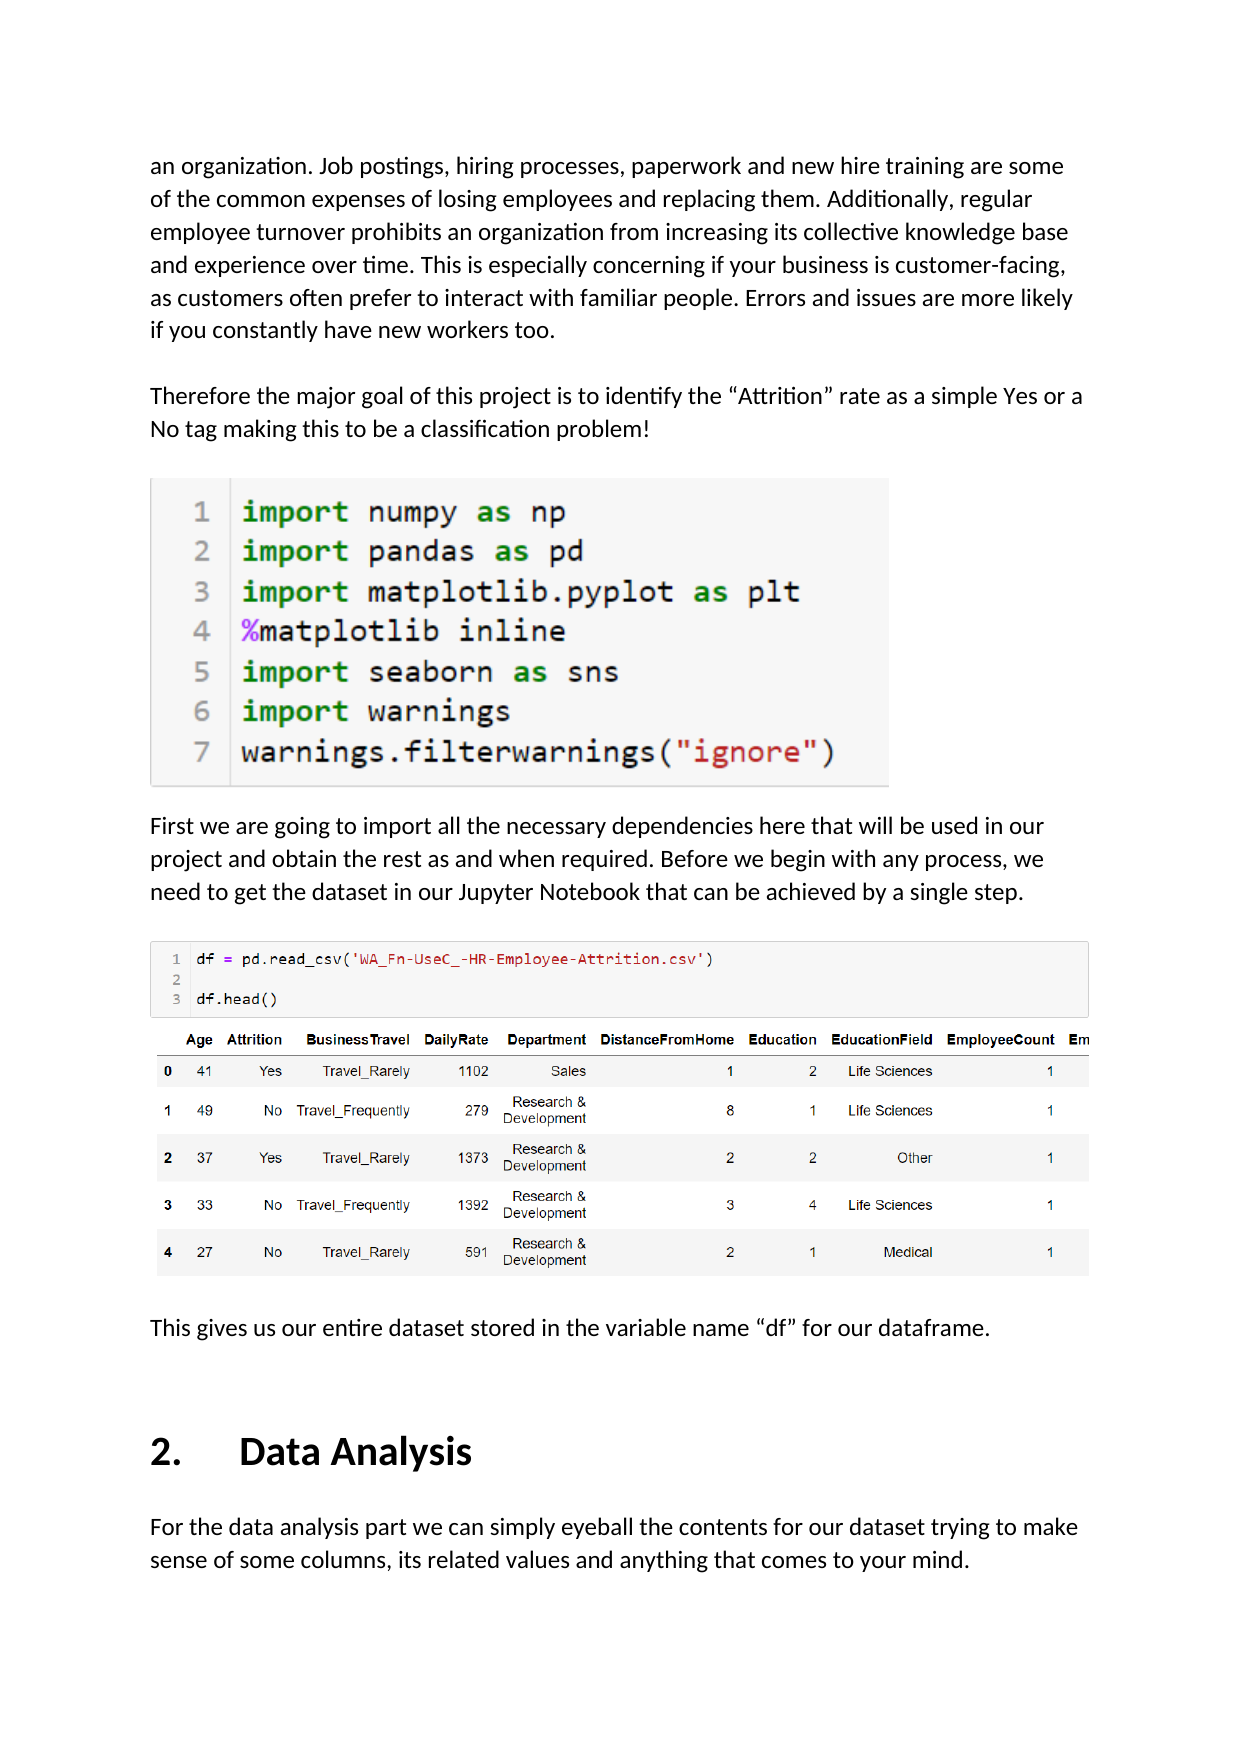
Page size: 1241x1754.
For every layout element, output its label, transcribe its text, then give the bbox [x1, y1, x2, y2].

text 2. Data Analysis For the data analysis part we can simply eyeball the contents for our dataset trying to make sense of some columns, its related values and anything that comes to your mind. [150, 1425, 1090, 1574]
text First we are going to import all the necessary dependencies here that will be used in our project and obtain the rest as and when required. Before we begin with any process, we need to get the dataset in our Jupyter Notebook that can be achieved by a single step. [150, 810, 1090, 941]
picture [150, 478, 889, 792]
text This gives us our entire dataset stored in the variable name “df” for our dataframe. [150, 1278, 1090, 1406]
text an organization. Job postings, hiring processes, paperwork and new hire training are some of the common expenses of losing employees and replacing them. Additionally, regular employee turnover prohibits an organization from increasing its collective knowledge base and experience over time. This is especially concerning if your business is customer-facing, as customers often prefer to interact with familiar people. Errors and issues are more likely if you constantly have new workers too. Therefore the major goal of this project is to identify the “Attrition” rate as a simple Yes or a No tag making this to be a classification problem! [150, 150, 1090, 791]
picture [150, 941, 1091, 1278]
